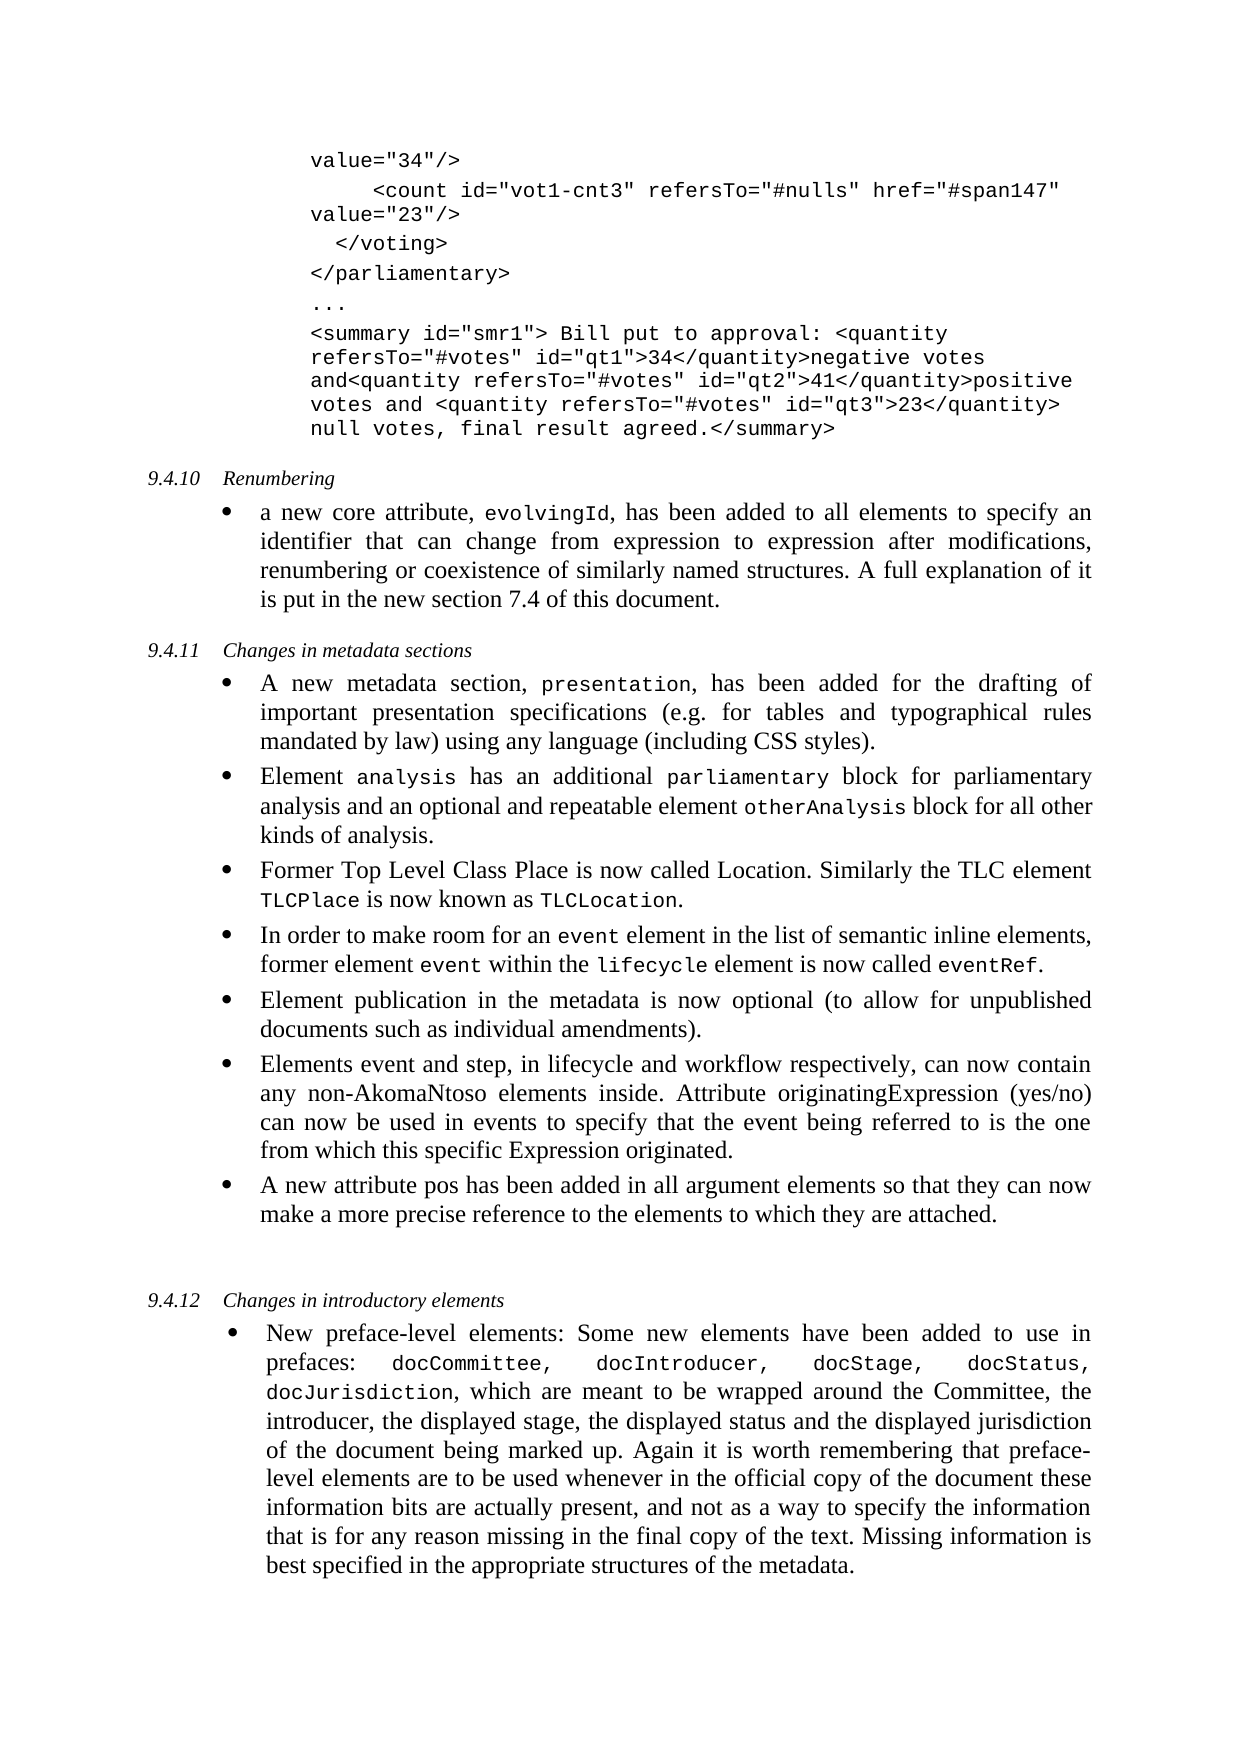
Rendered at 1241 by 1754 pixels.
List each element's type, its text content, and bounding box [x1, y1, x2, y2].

text value="34"/> [310, 150, 1092, 174]
list Element publication in the metadata is now optional (to allow for unpublished documents such as individual amendments). [222, 985, 1092, 1043]
text </voting> [310, 233, 1092, 257]
text <summary id="smr1"> Bill put to approval: <quantity refersTo="#votes" id="qt1">34</quantity>negative votes and<quantity refersTo="#votes" id="qt2">41</quantity>positive votes and <quantity refersTo="#votes" id="qt3">23</quantity> null votes, final result agreed.</summary> [310, 323, 1092, 441]
list In order to make room for an event element in the list of semantic inline elements, former element event within the lifecycle element is now called eventRef. [222, 920, 1092, 979]
subtitle Renumbering [148, 466, 1092, 490]
list Elements event and step, in lifecycle and workflow respectively, can now contain any non-AkomaNtoso elements inside. Attribute originatingExpression (yes/no) can now be used in events to specify that the event being referred to is the one from which this specific Expression originated. [222, 1049, 1092, 1164]
list Element analysis has an additional parliamentary block for parliamentary analysis and an optional and repeatable element otherAnalysis block for all other kinds of analysis. [222, 761, 1092, 849]
list a new core attribute, evolvingId, has been added to all elements to specify an identifier that can change from expression to expression after modifications, renumbering or coexistence of similarly named structures. A full explanation of it is put in the new section 7.4 of this document. [222, 497, 1092, 612]
list A new metadata section, presentation, has been added for the drafting of important presentation specifications (e.g. for tables and typographical rules mandated by law) using any language (including CSS styles). [222, 668, 1092, 755]
list A new attribute pos has been added in all argument elements so that they can now make a more precise reference to the elements to which they are attached. [222, 1170, 1092, 1228]
list New preface-level elements: Some new elements have been added to use in prefaces: docCommittee, docIntroducer, docStage, docStatus, docJurisdiction, which are meant to be wrapped around the Committee, the introducer, the displayed stage, the displayed status and the displayed jurisdiction of the document being marked up. Again it is worth remembering that preface-level elements are to be used whenever in the official copy of the document these information bits are actually present, and not as a way to specify the information that is for any reason missing in the final copy of the text. Missing information is best specified in the appropriate structures of the metadata. [228, 1318, 1092, 1578]
subtitle Changes in metadata sections [148, 637, 1092, 662]
list Former Top Level Class Place is now called Location. Similarly the TLC element TLCPlace is now known as TLCLocation. [222, 855, 1092, 914]
text <count id="vot1-cnt3" refersTo="#nulls" href="#span147" value="23"/> [310, 180, 1092, 227]
subtitle Changes in introductory elements [148, 1288, 1092, 1312]
text ... [310, 293, 1092, 317]
text </parliamentary> [310, 263, 1092, 287]
